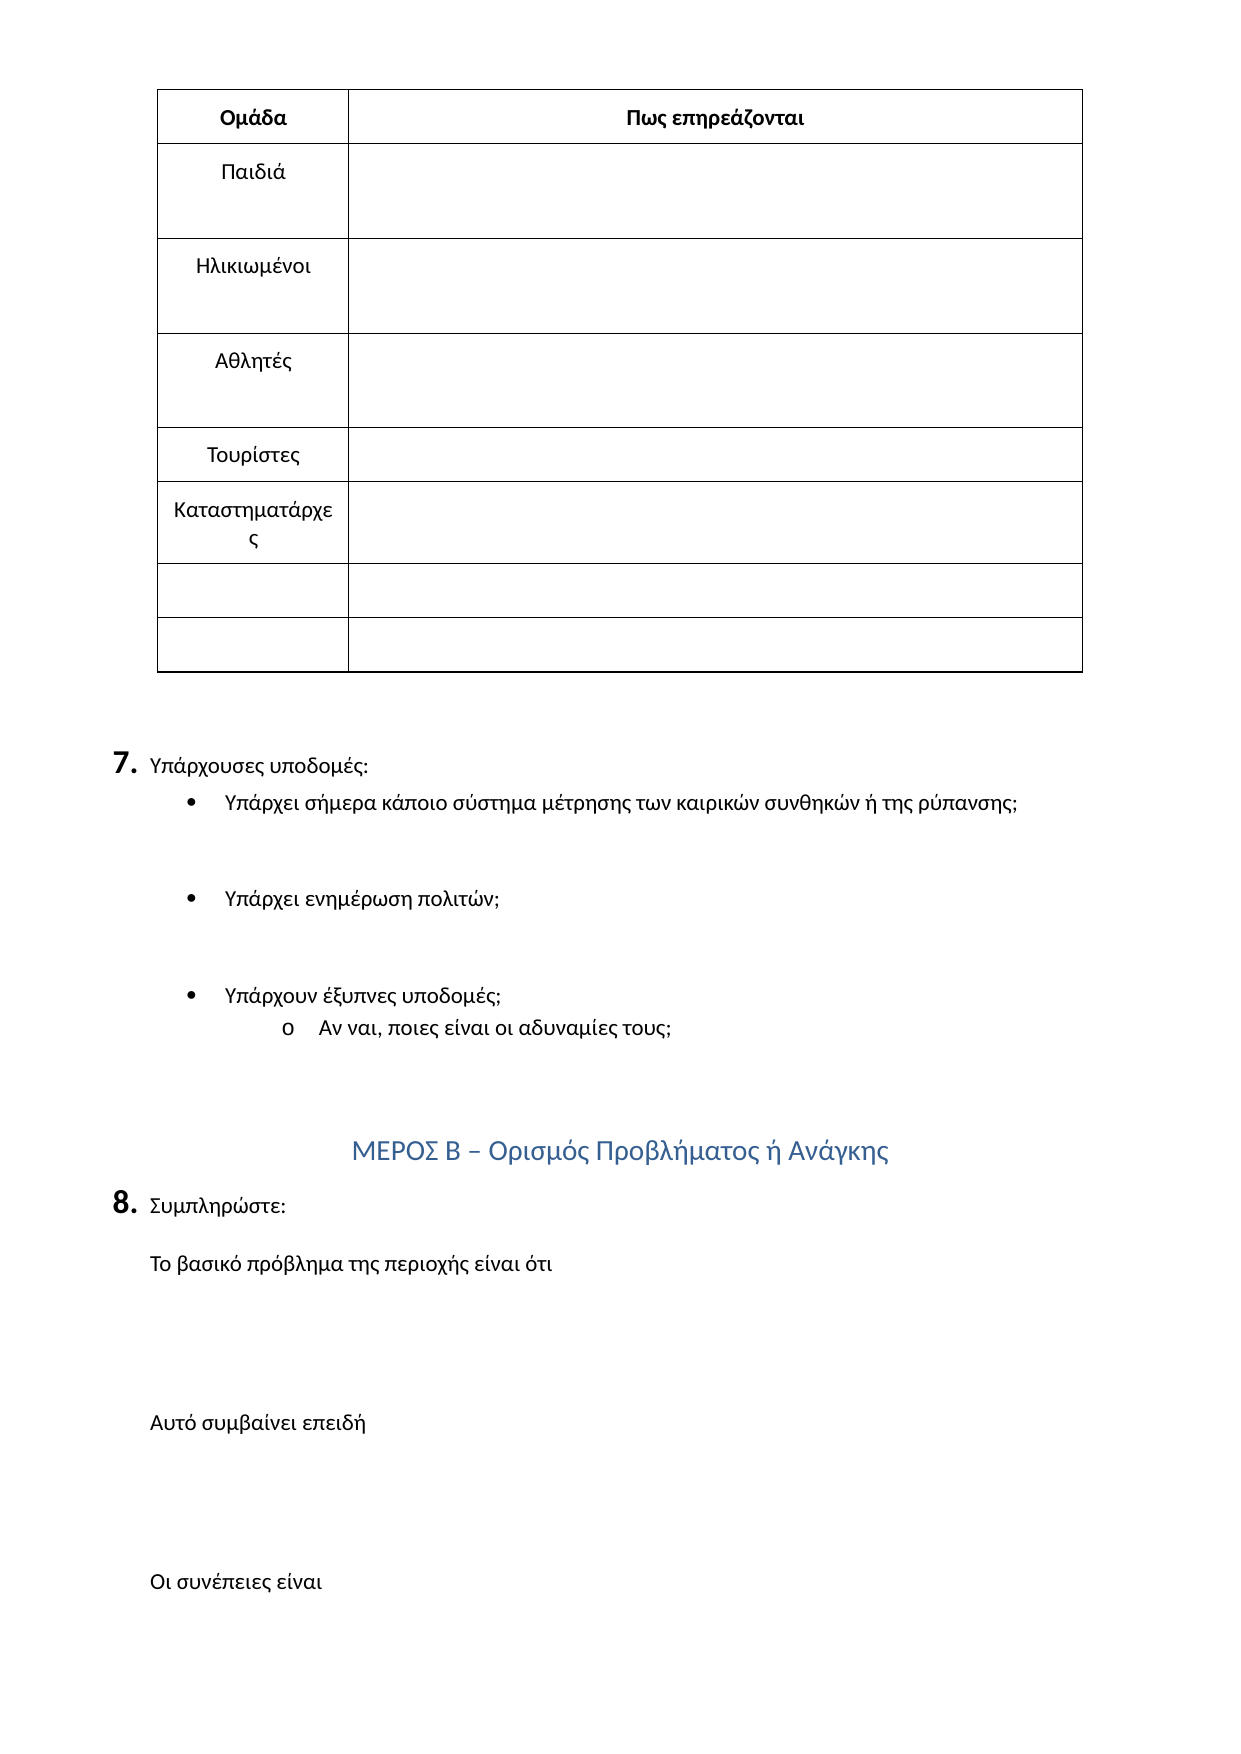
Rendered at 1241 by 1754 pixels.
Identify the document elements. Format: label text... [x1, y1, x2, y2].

list Υπάρχουν έξυπνες υποδομές; [187, 981, 1165, 1009]
table_cell Τουρίστες [158, 428, 348, 481]
list Υπάρχει ενημέρωση πολιτών; [187, 884, 1165, 912]
table_cell [349, 618, 1082, 671]
text Οι συνέπειες είναι [150, 1567, 1165, 1595]
table_cell Παιδιά [158, 144, 348, 238]
table_cell [349, 564, 1082, 617]
list Συμπληρώστε: [112, 1181, 1165, 1222]
list Υπάρχει σήμερα κάποιο σύστημα μέτρησης των καιρικών συνθηκών ή της ρύπανσης; [187, 788, 1165, 816]
list Αν ναι, ποιες είναι οι αδυναμίες τους; [281, 1013, 1165, 1042]
table_cell [349, 239, 1082, 332]
table_cell [349, 334, 1082, 427]
table_cell [158, 618, 348, 671]
table_cell Αθλητές [158, 334, 348, 427]
text Αυτό συμβαίνει επειδή [150, 1408, 1165, 1436]
subtitle ΜΕΡΟΣ Β – Ορισμός Προβλήματος ή Ανάγκης [75, 1132, 1165, 1167]
table_cell Ηλικιωμένοι [158, 239, 348, 332]
table_cell [349, 428, 1082, 481]
table_header Ομάδα [158, 90, 348, 143]
table_cell [349, 482, 1082, 563]
list Υπάρχουσες υποδομές: [112, 741, 1165, 782]
table_cell [349, 144, 1082, 238]
text Το βασικό πρόβλημα της περιοχής είναι ότι [150, 1249, 1165, 1277]
table_cell [158, 564, 348, 617]
table_cell Καταστηματάρχες [158, 482, 348, 563]
table_header Πως επηρεάζονται [349, 90, 1082, 143]
